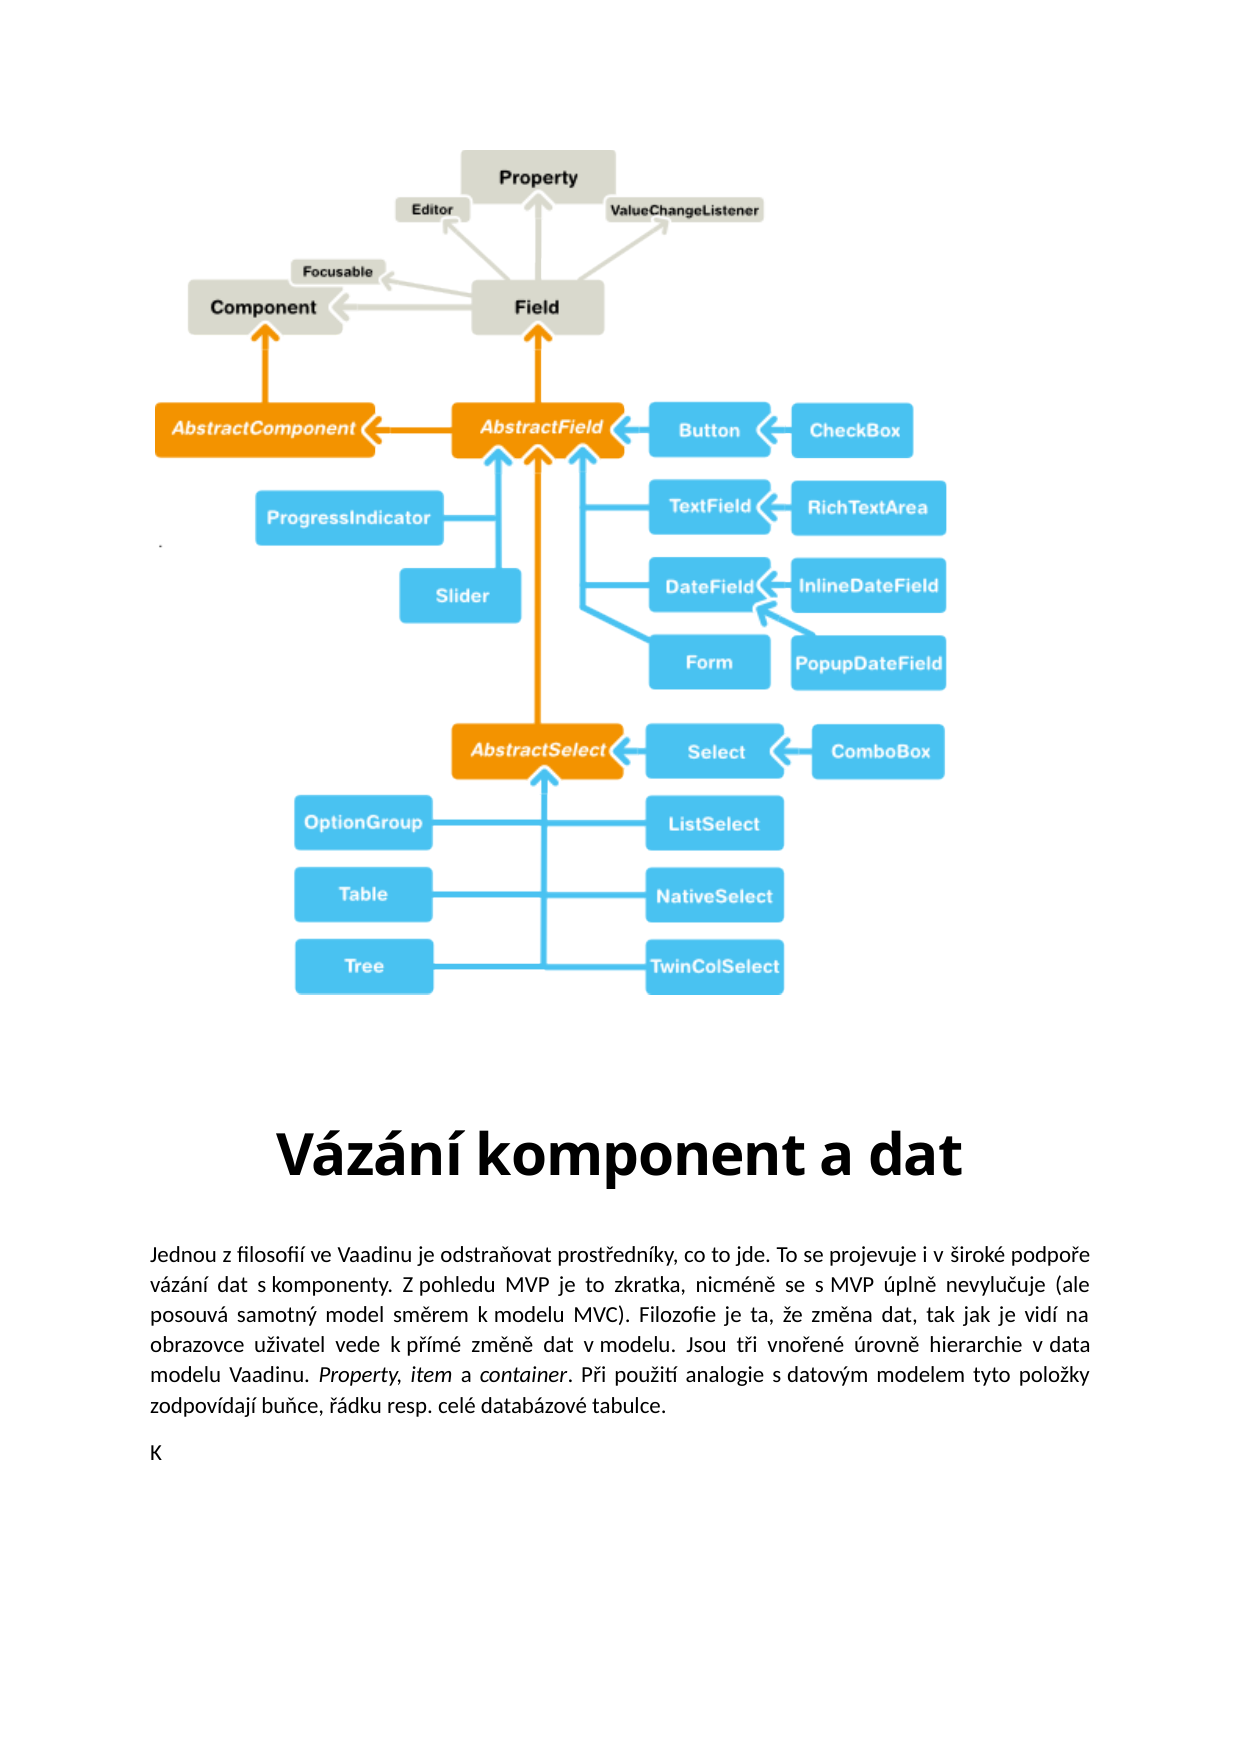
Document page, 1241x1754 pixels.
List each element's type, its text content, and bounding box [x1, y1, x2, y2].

text Jednou z filosofií ve Vaadinu je odstraňovat prostředníky, co to jde. To se projevuje i v široké podpoře vázání dat s komponenty. Z pohledu MVP je to zkratka, nicméně se s MVP úplně nevylučuje (ale posouvá samotný model směrem k modelu MVC). Filozofie je ta, že změna dat, tak jak je vidí na obrazovce uživatel vede k přímé změně dat v modelu. Jsou tři vnořené úrovně hierarchie v data modelu Vaadinu. Property, item a container. Při použití analogie s datovým modelem tyto položky zodpovídají buňce, řádku resp. celé databázové tabulce. [150, 1240, 1090, 1419]
title Vázání komponent a dat [150, 1113, 1090, 1193]
text K [150, 1438, 1090, 1466]
picture [155, 150, 947, 995]
